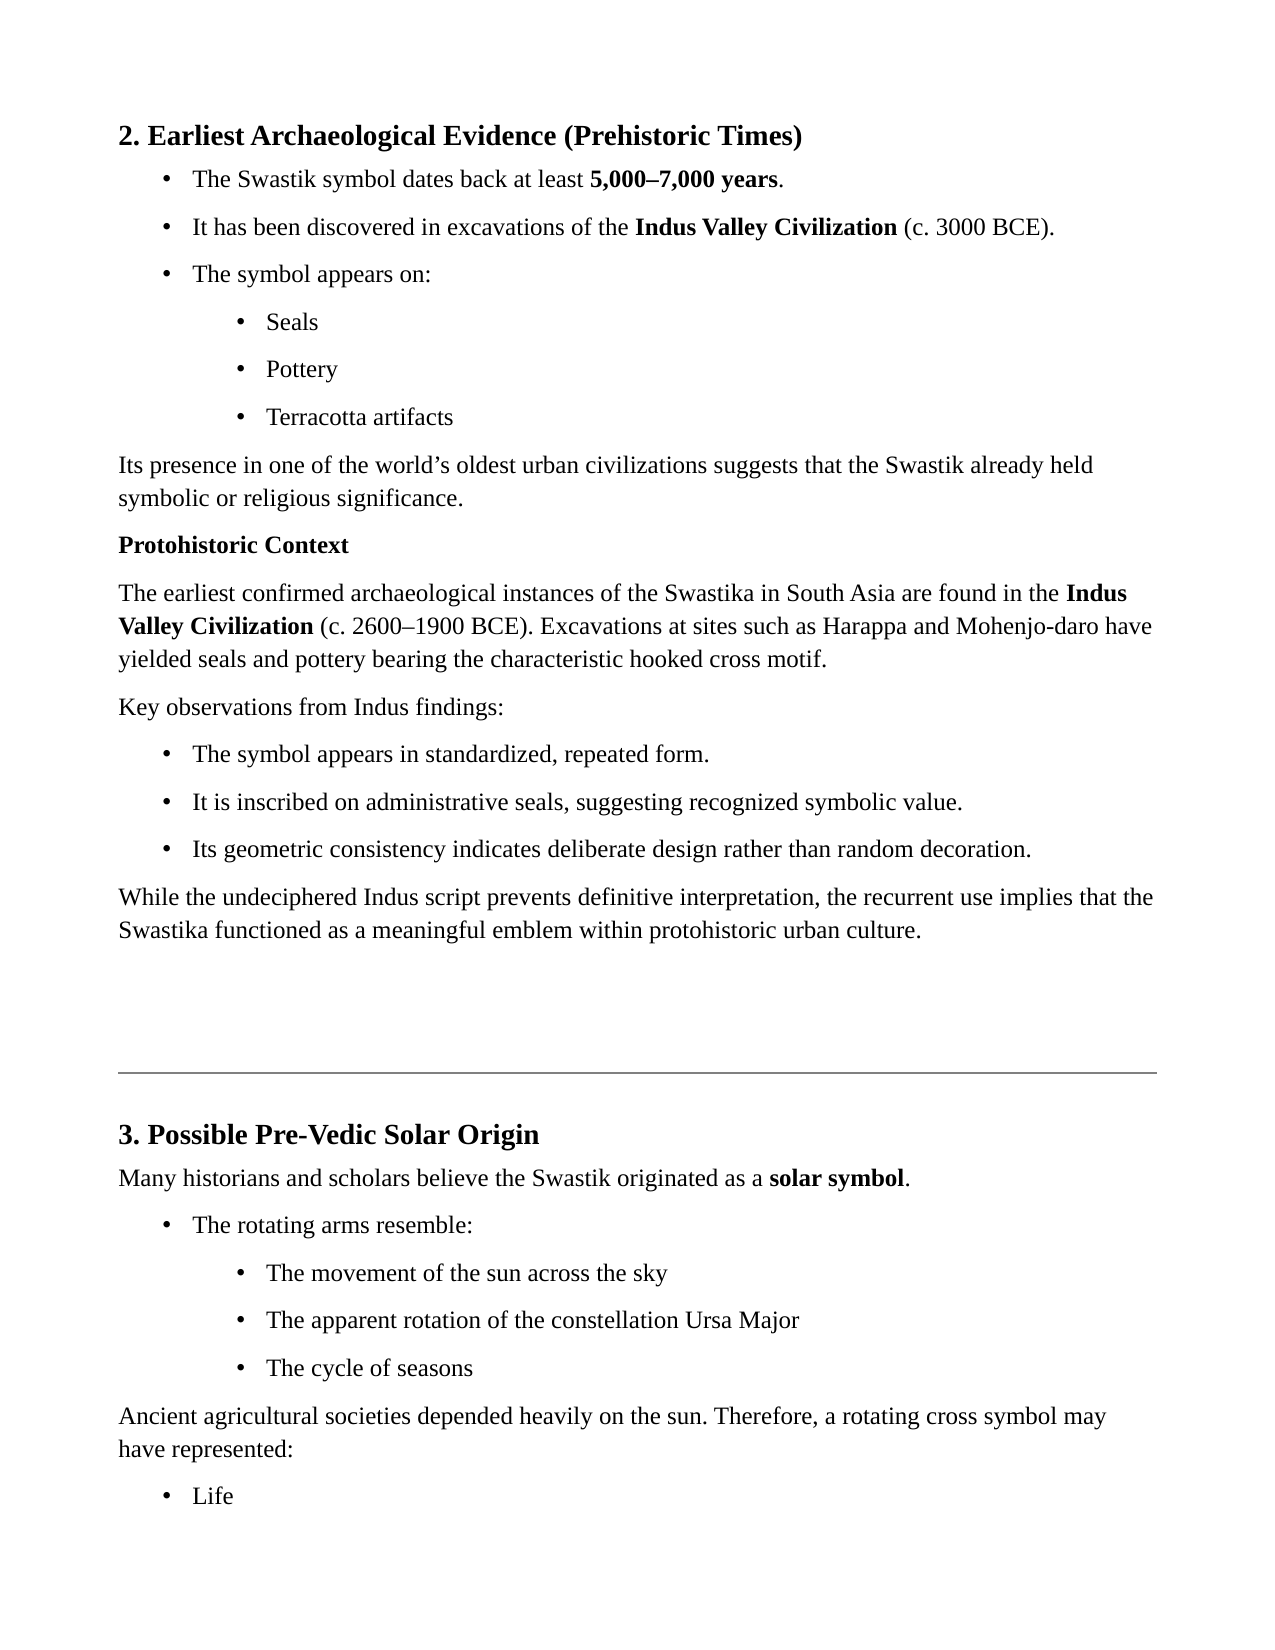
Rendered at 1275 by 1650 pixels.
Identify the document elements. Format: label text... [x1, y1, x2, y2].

list Life [162, 1481, 1157, 1510]
list The rotating arms resemble: [162, 1210, 1157, 1239]
list Pottery [236, 354, 1157, 383]
text Its presence in one of the world’s oldest urban civilizations suggests that the Swastik already held symbolic or religious significance. [118, 450, 1157, 512]
list The symbol appears in standardized, repeated form. [162, 739, 1157, 768]
list The apparent rotation of the constellation Ursa Major [236, 1306, 1157, 1334]
text Protohistoric Context [118, 530, 1157, 559]
text Ancient agricultural societies depended heavily on the sun. Therefore, a rotating cross symbol may have represented: [118, 1401, 1157, 1463]
list The cycle of seasons [236, 1353, 1157, 1382]
list It has been discovered in excavations of the Indus Valley Civilization (c. 3000 BCE). [162, 212, 1157, 241]
text While the undeciphered Indus script prevents definitive interpretation, the recurrent use implies that the Swastika functioned as a meaningful emblem within protohistoric urban culture. [118, 882, 1157, 944]
text Key observations from Indus findings: [118, 692, 1157, 720]
list It is inscribed on administrative seals, suggesting recognized symbolic value. [162, 787, 1157, 816]
subtitle 2. Earliest Archaeological Evidence (Prehistoric Times) [118, 118, 1157, 152]
list Seals [236, 307, 1157, 336]
subtitle 3. Possible Pre-Vedic Solar Origin [118, 1117, 1157, 1150]
list The symbol appears on: [162, 259, 1157, 288]
list The Swastik symbol dates back at least 5,000–7,000 years. [162, 164, 1157, 193]
list Its geometric consistency indicates deliberate design rather than random decoration. [162, 834, 1157, 863]
text The earliest confirmed archaeological instances of the Swastika in South Asia are found in the Indus Valley Civilization (c. 2600–1900 BCE). Excavations at sites such as Harappa and Mohenjo-daro have yielded seals and pottery bearing the characteristic hooked cross motif. [118, 578, 1157, 673]
text Many historians and scholars believe the Swastik originated as a solar symbol. [118, 1163, 1157, 1192]
list Terracotta artifacts [236, 402, 1157, 431]
list The movement of the sun across the sky [236, 1258, 1157, 1287]
